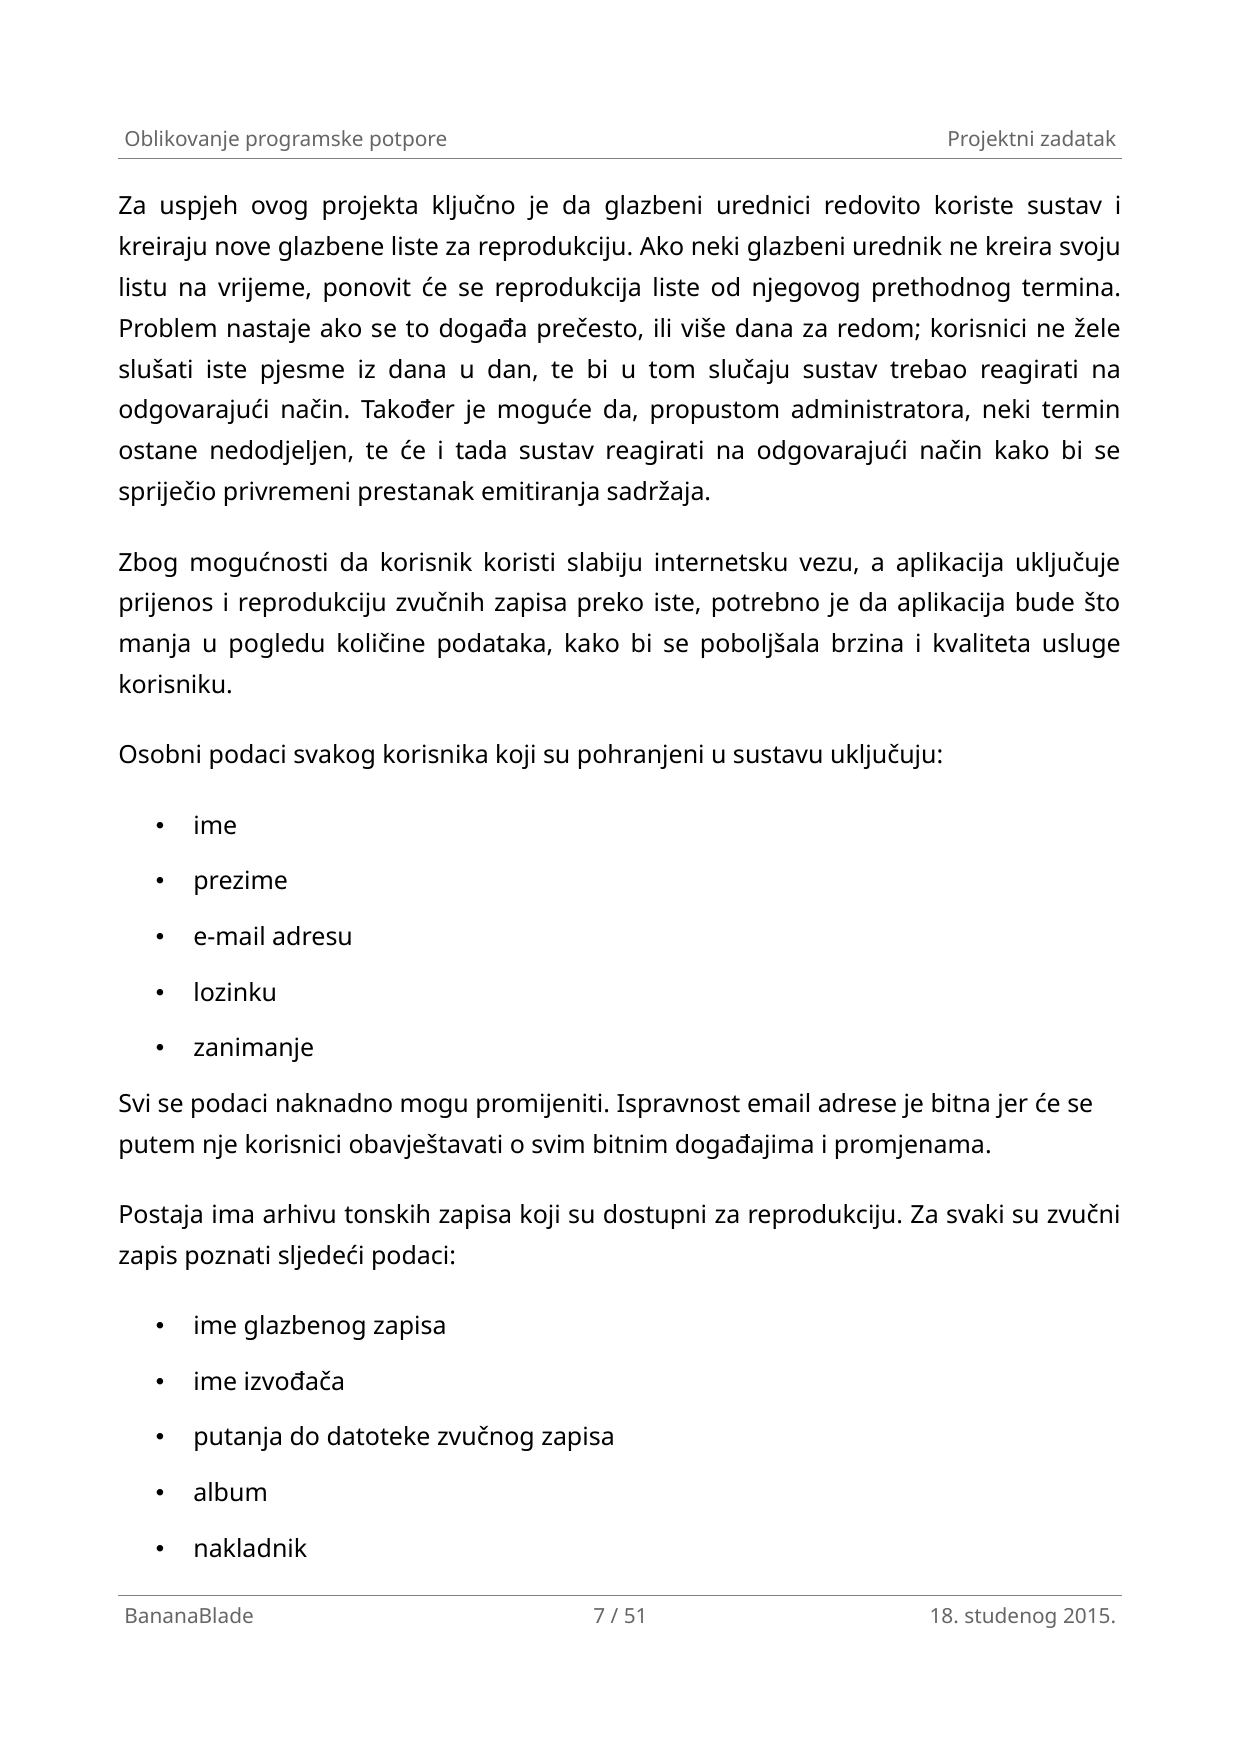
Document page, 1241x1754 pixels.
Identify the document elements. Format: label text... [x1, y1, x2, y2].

text Za uspjeh ovog projekta ključno je da glazbeni urednici redovito koriste sustav i kreiraju nove glazbene liste za reprodukciju. Ako neki glazbeni urednik ne kreira svoju listu na vrijeme, ponovit će se reprodukcija liste od njegovog prethodnog termina. Problem nastaje ako se to događa prečesto, ili više dana za redom; korisnici ne žele slušati iste pjesme iz dana u dan, te bi u tom slučaju sustav trebao reagirati na odgovarajući način. Također je moguće da, propustom administratora, neki termin ostane nedodjeljen, te će i tada sustav reagirati na odgovarajući način kako bi se spriječio privremeni prestanak emitiranja sadržaja. [118, 188, 1122, 508]
list ime [156, 807, 1122, 841]
list putanja do datoteke zvučnog zapisa [156, 1419, 1122, 1453]
list prezime [156, 863, 1122, 897]
list ime glazbenog zapisa [156, 1308, 1122, 1342]
text Svi se podaci naknadno mogu promijeniti. Ispravnost email adrese je bitna jer će se putem nje korisnici obavještavati o svim bitnim događajima i promjenama. [118, 1085, 1122, 1160]
list lozinku [156, 974, 1122, 1008]
text Zbog mogućnosti da korisnik koristi slabiju internetsku vezu, a aplikacija uključuje prijenos i reprodukciju zvučnih zapisa preko iste, potrebno je da aplikacija bude što manja u pogledu količine podataka, kako bi se poboljšala brzina i kvaliteta usluge korisniku. [118, 544, 1122, 701]
text Osobni podaci svakog korisnika koji su pohranjeni u sustavu uključuju: [118, 737, 1122, 771]
text Postaja ima arhivu tonskih zapisa koji su dostupni za reprodukciju. Za svaki su zvučni zapis poznati sljedeći podaci: [118, 1197, 1122, 1271]
list nakladnik [156, 1530, 1122, 1564]
list e-mail adresu [156, 918, 1122, 953]
list zanimanje [156, 1030, 1122, 1064]
list ime izvođača [156, 1363, 1122, 1397]
list album [156, 1474, 1122, 1509]
